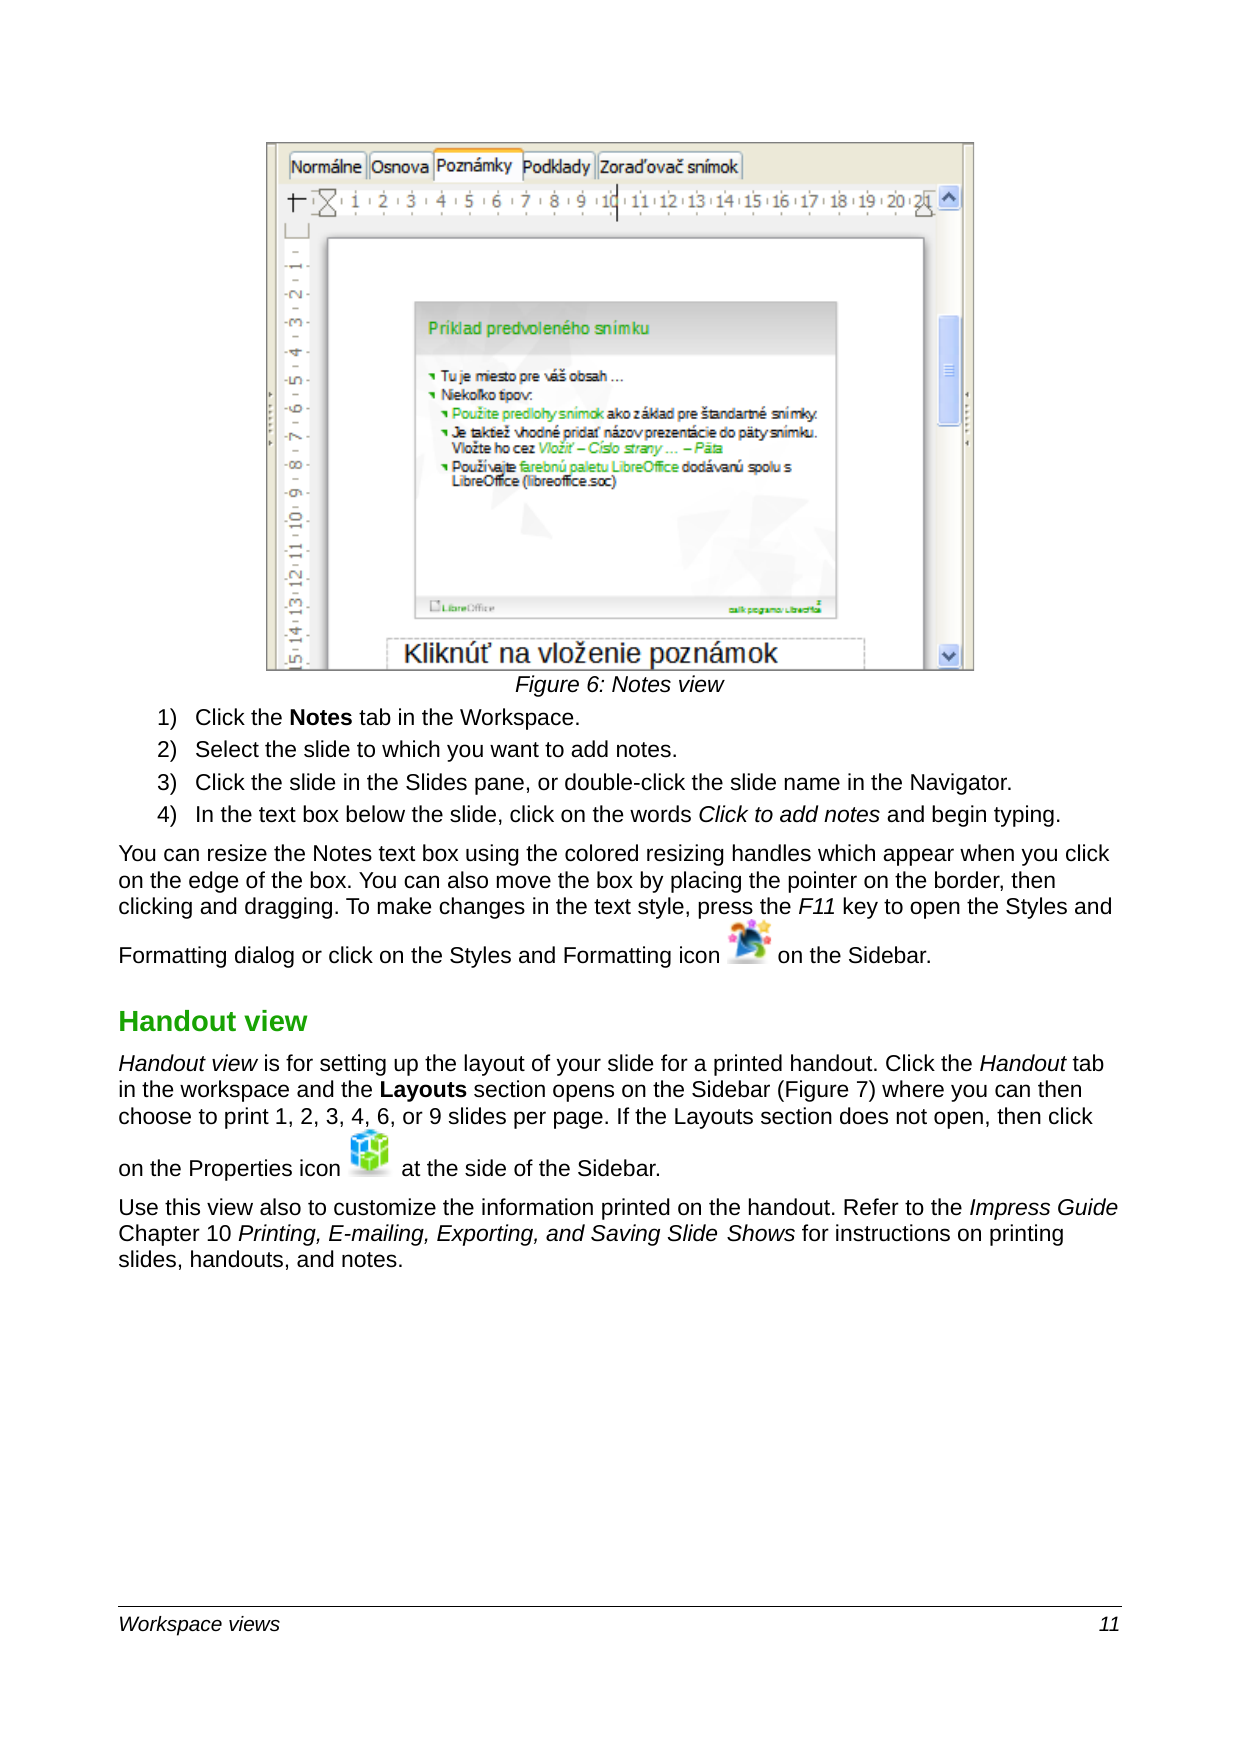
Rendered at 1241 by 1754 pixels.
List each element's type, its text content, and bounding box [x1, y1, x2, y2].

list Select the slide to which you want to add notes. [177, 736, 1122, 762]
text You can resize the Notes text box using the colored resizing handles which appear when you click on the edge of the box. You can also move the box by placing the pointer on the border, then clicking and dragging. To make changes in the text style, press the F11 key to open the Styles and Formatting dialog or click on the Styles and Formatting icon on the Sidebar. [118, 840, 1122, 968]
list Use this view also to customize the information printed on the handout. Refer to the Impress Guide Chapter 10 Printing, E-mailing, Exporting, and Saving Slide Shows for instructions on printing slides, handouts, and notes. [118, 1194, 1122, 1273]
text Figure 6: Notes view [268, 671, 972, 697]
text Handout view is for setting up the layout of your slide for a printed handout. Click the Handout tab in the workspace and the Layouts section opens on the Sidebar (Figure 7) where you can then choose to print 1, 2, 3, 4, 6, or 9 slides per page. If the Layouts section does not open, then click on the Properties icon at the side of the Sidebar. [118, 1050, 1122, 1181]
picture [727, 919, 772, 964]
list Click the slide in the Slides pane, or double-click the slide name in the Navigator. [177, 769, 1122, 795]
list Click the Notes tab in the Workspace. [177, 703, 1122, 730]
subtitle Handout view [118, 1004, 1122, 1037]
picture [347, 1128, 395, 1177]
picture [266, 142, 975, 671]
list In the text box below the slide, click on the words Click to add notes and begin typing. [177, 801, 1122, 828]
